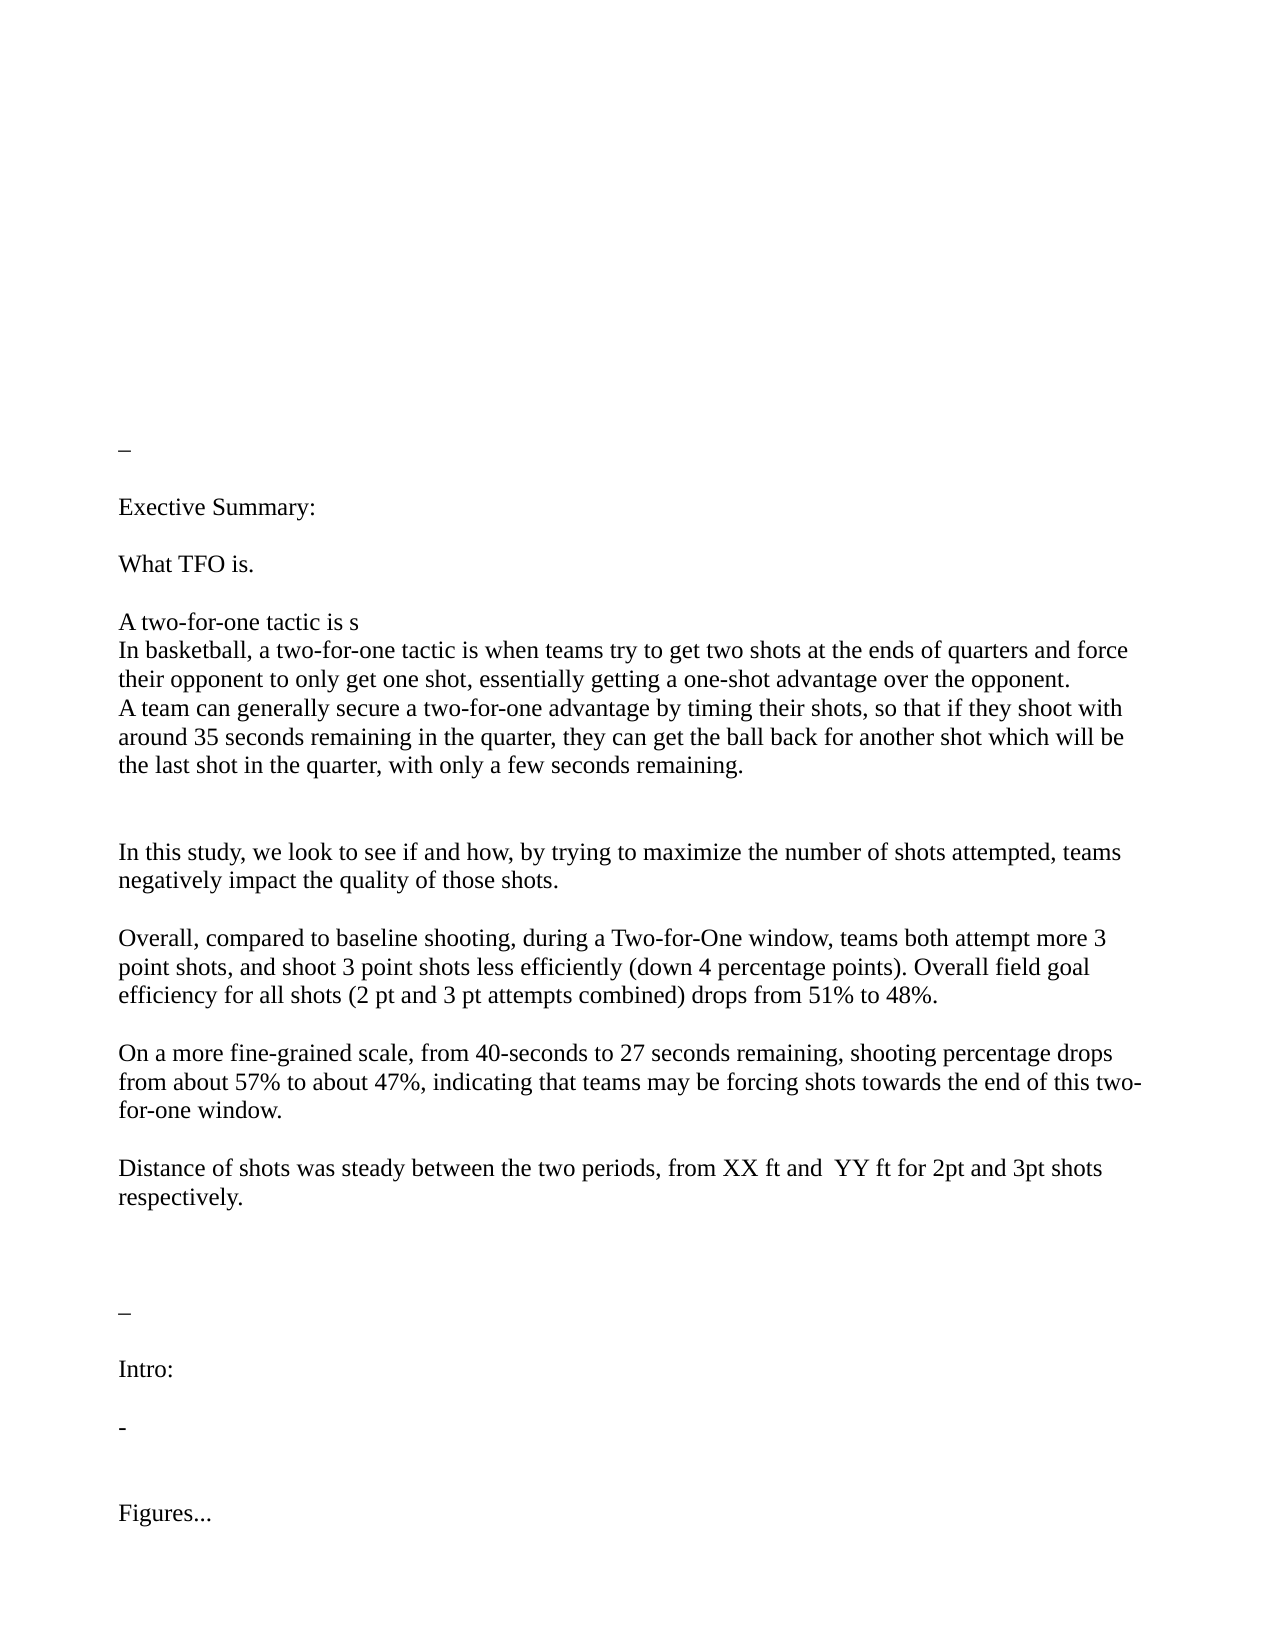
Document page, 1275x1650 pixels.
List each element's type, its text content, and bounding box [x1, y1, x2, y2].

text What TFO is. [118, 549, 1157, 578]
text Overall, compared to baseline shooting, during a Two-for-One window, teams both attempt more 3 point shots, and shoot 3 point shots less efficiently (down 4 percentage points). Overall field goal efficiency for all shots (2 pt and 3 pt attempts combined) drops from 51% to 48%. [118, 923, 1157, 1009]
text In basketball, a two-for-one tactic is when teams try to get two shots at the ends of quarters and force their opponent to only get one shot, essentially getting a one-shot advantage over the opponent. [118, 636, 1157, 693]
text In this study, we look to see if and how, by trying to maximize the number of shots attempted, teams negatively impact the quality of those shots. [118, 837, 1157, 894]
text Distance of shots was steady between the two periods, from XX ft and YY ft for 2pt and 3pt shots respectively. [118, 1153, 1157, 1211]
text – [118, 1297, 1157, 1326]
text On a more fine-grained scale, from 40-seconds to 27 seconds remaining, shooting percentage drops from about 57% to about 47%, indicating that teams may be forcing shots towards the end of this two-for-one window. [118, 1038, 1157, 1124]
text A two-for-one tactic is s [118, 607, 1157, 636]
text Exective Summary: [118, 492, 1157, 521]
text - [118, 1412, 1157, 1441]
text Intro: [118, 1354, 1157, 1383]
text – [118, 434, 1157, 463]
text Figures... [118, 1498, 1157, 1527]
text A team can generally secure a two-for-one advantage by timing their shots, so that if they shoot with around 35 seconds remaining in the quarter, they can get the ball back for another shot which will be the last shot in the quarter, with only a few seconds remaining. [118, 693, 1157, 779]
